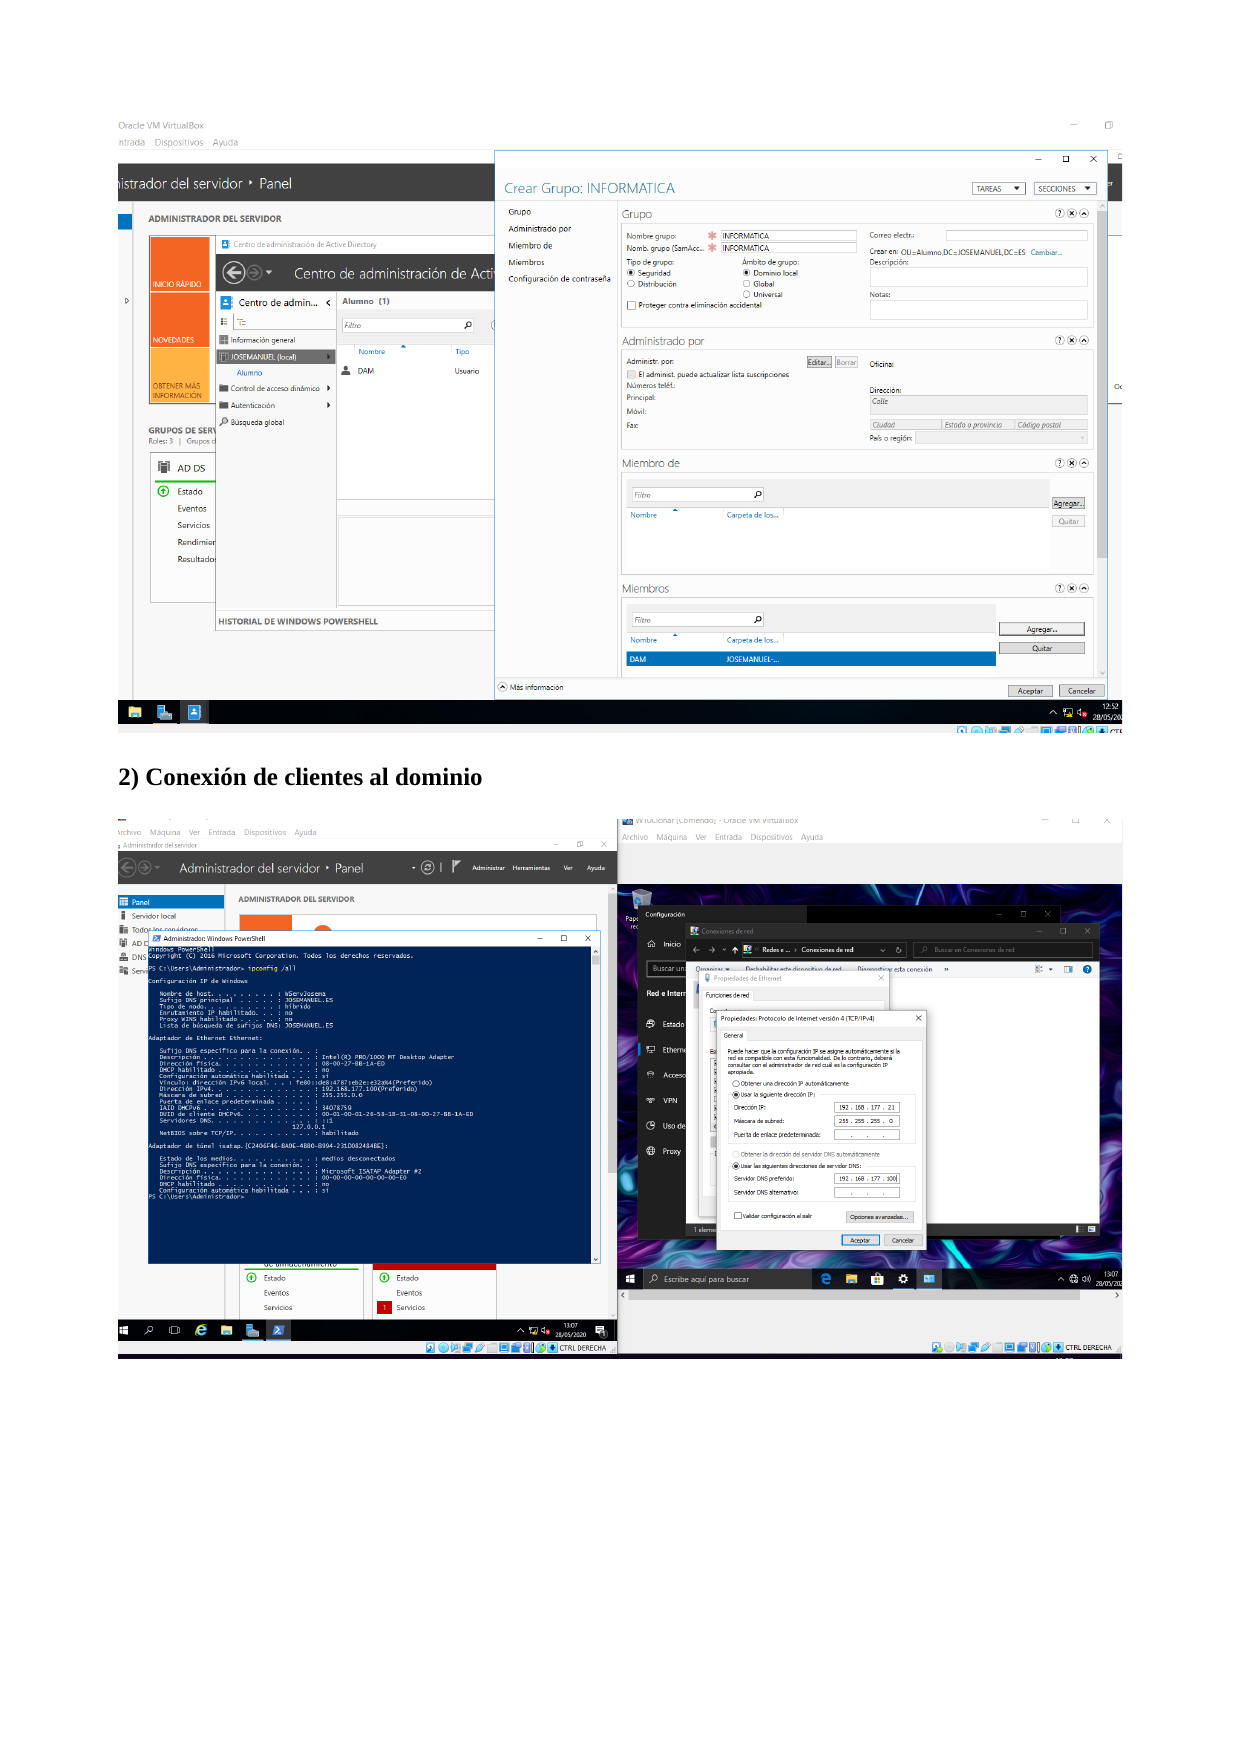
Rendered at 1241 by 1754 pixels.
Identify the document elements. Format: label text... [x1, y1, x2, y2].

text 2) Conexión de clientes al dominio [118, 762, 1122, 790]
picture [118, 118, 1123, 733]
picture [118, 819, 1123, 1359]
